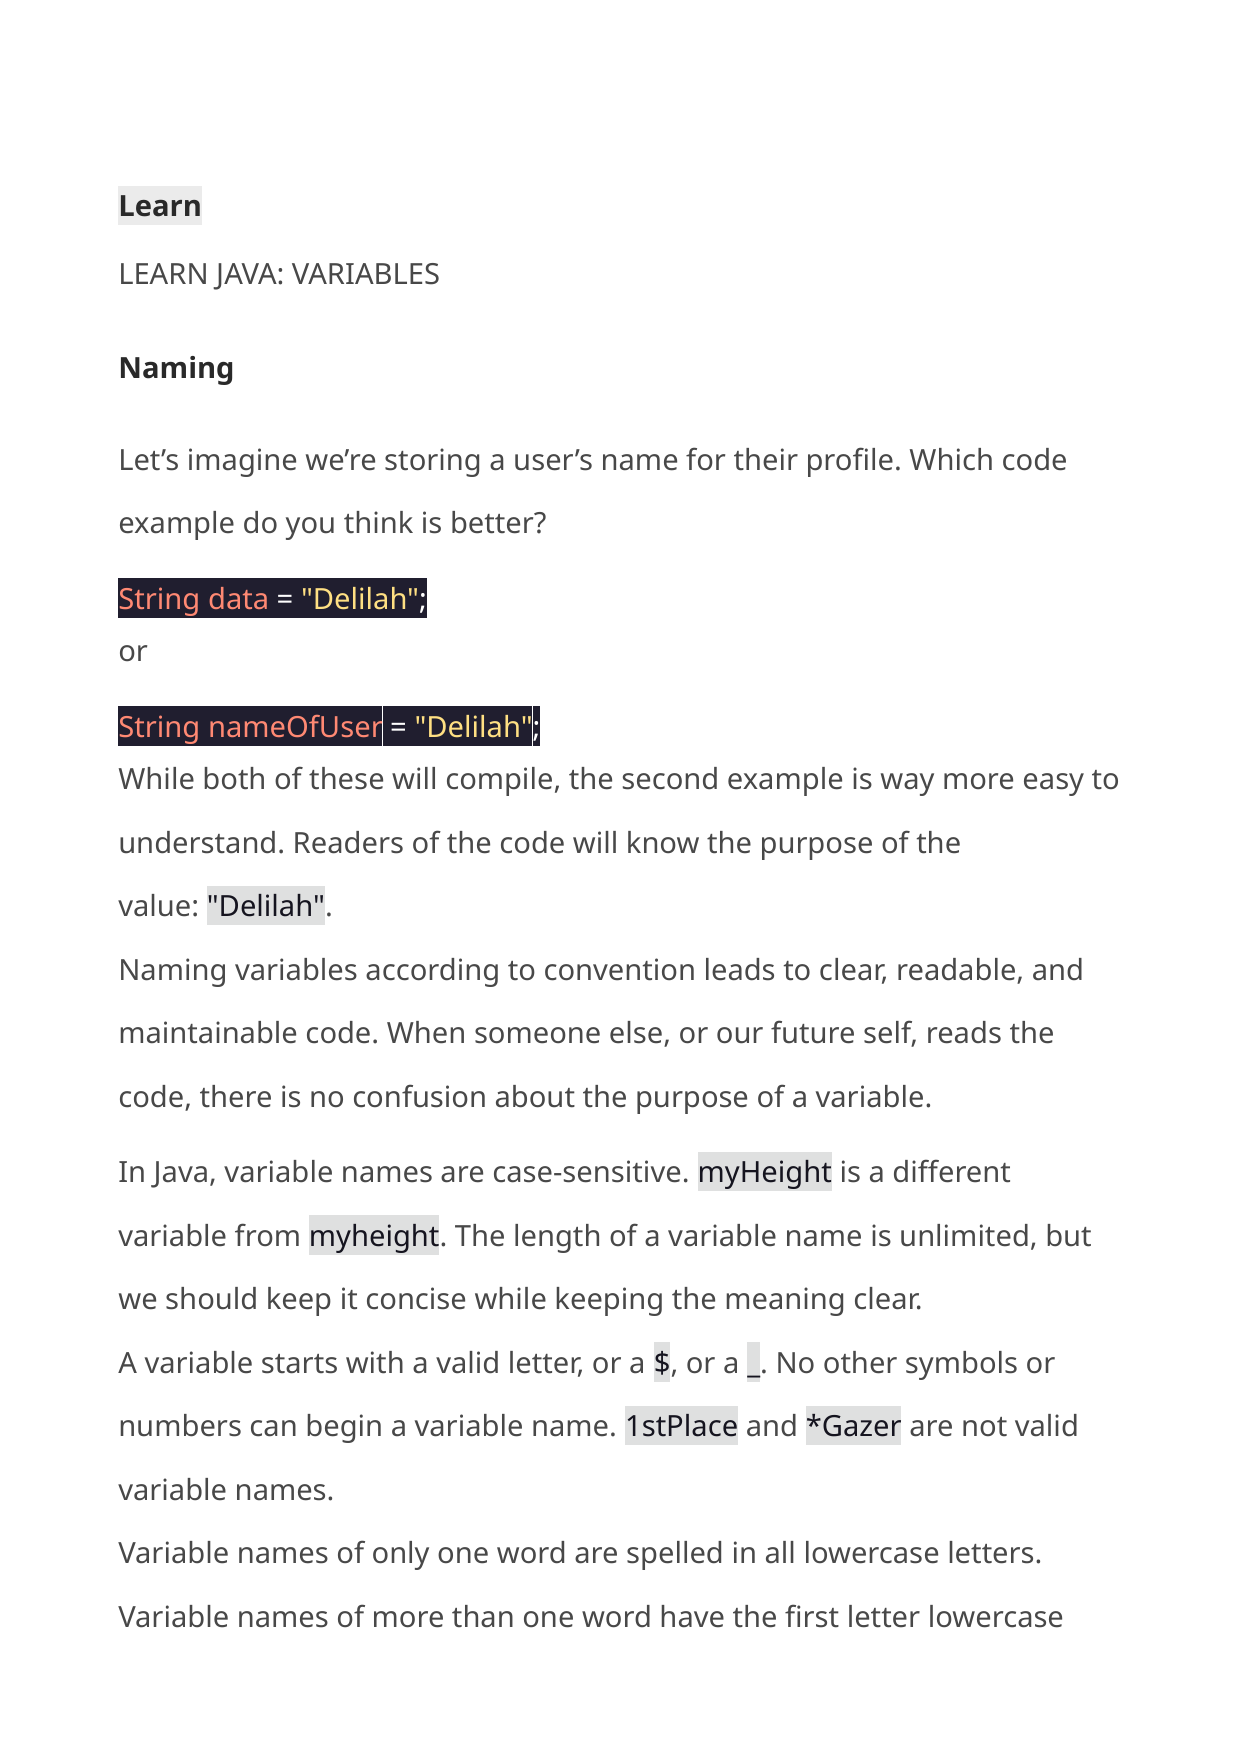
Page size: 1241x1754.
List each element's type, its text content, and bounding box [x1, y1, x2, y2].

text Let’s imagine we’re storing a user’s name for their profile. Which code example do you think is better? [118, 439, 1122, 542]
text String nameOfUser = "Delilah"; [118, 706, 1122, 746]
text LEARN JAVA: VARIABLES [118, 253, 1122, 293]
text A variable starts with a valid letter, or a $, or a _. No other symbols or numbers can begin a variable name. 1stPlace and *Gazer are not valid variable names. [118, 1342, 1122, 1509]
text Learn [118, 118, 1122, 225]
text In Java, variable names are case-sensitive. myHeight is a different variable from myheight. The length of a variable name is unlimited, but we should keep it concise while keeping the meaning clear. [118, 1152, 1122, 1318]
text String data = "Delilah"; [118, 578, 1122, 618]
subtitle Naming [118, 347, 1122, 387]
text Naming variables according to convention leads to clear, readable, and maintainable code. When someone else, or our future self, reads the code, there is no confusion about the purpose of a variable. [118, 949, 1122, 1116]
text Variable names of only one word are spelled in all lowercase letters. Variable names of more than one word have the first letter lowercase [118, 1532, 1122, 1636]
text While both of these will compile, the second example is way more easy to understand. Readers of the code will know the purpose of the value: "Delilah". [118, 759, 1122, 925]
text or [118, 631, 1122, 670]
